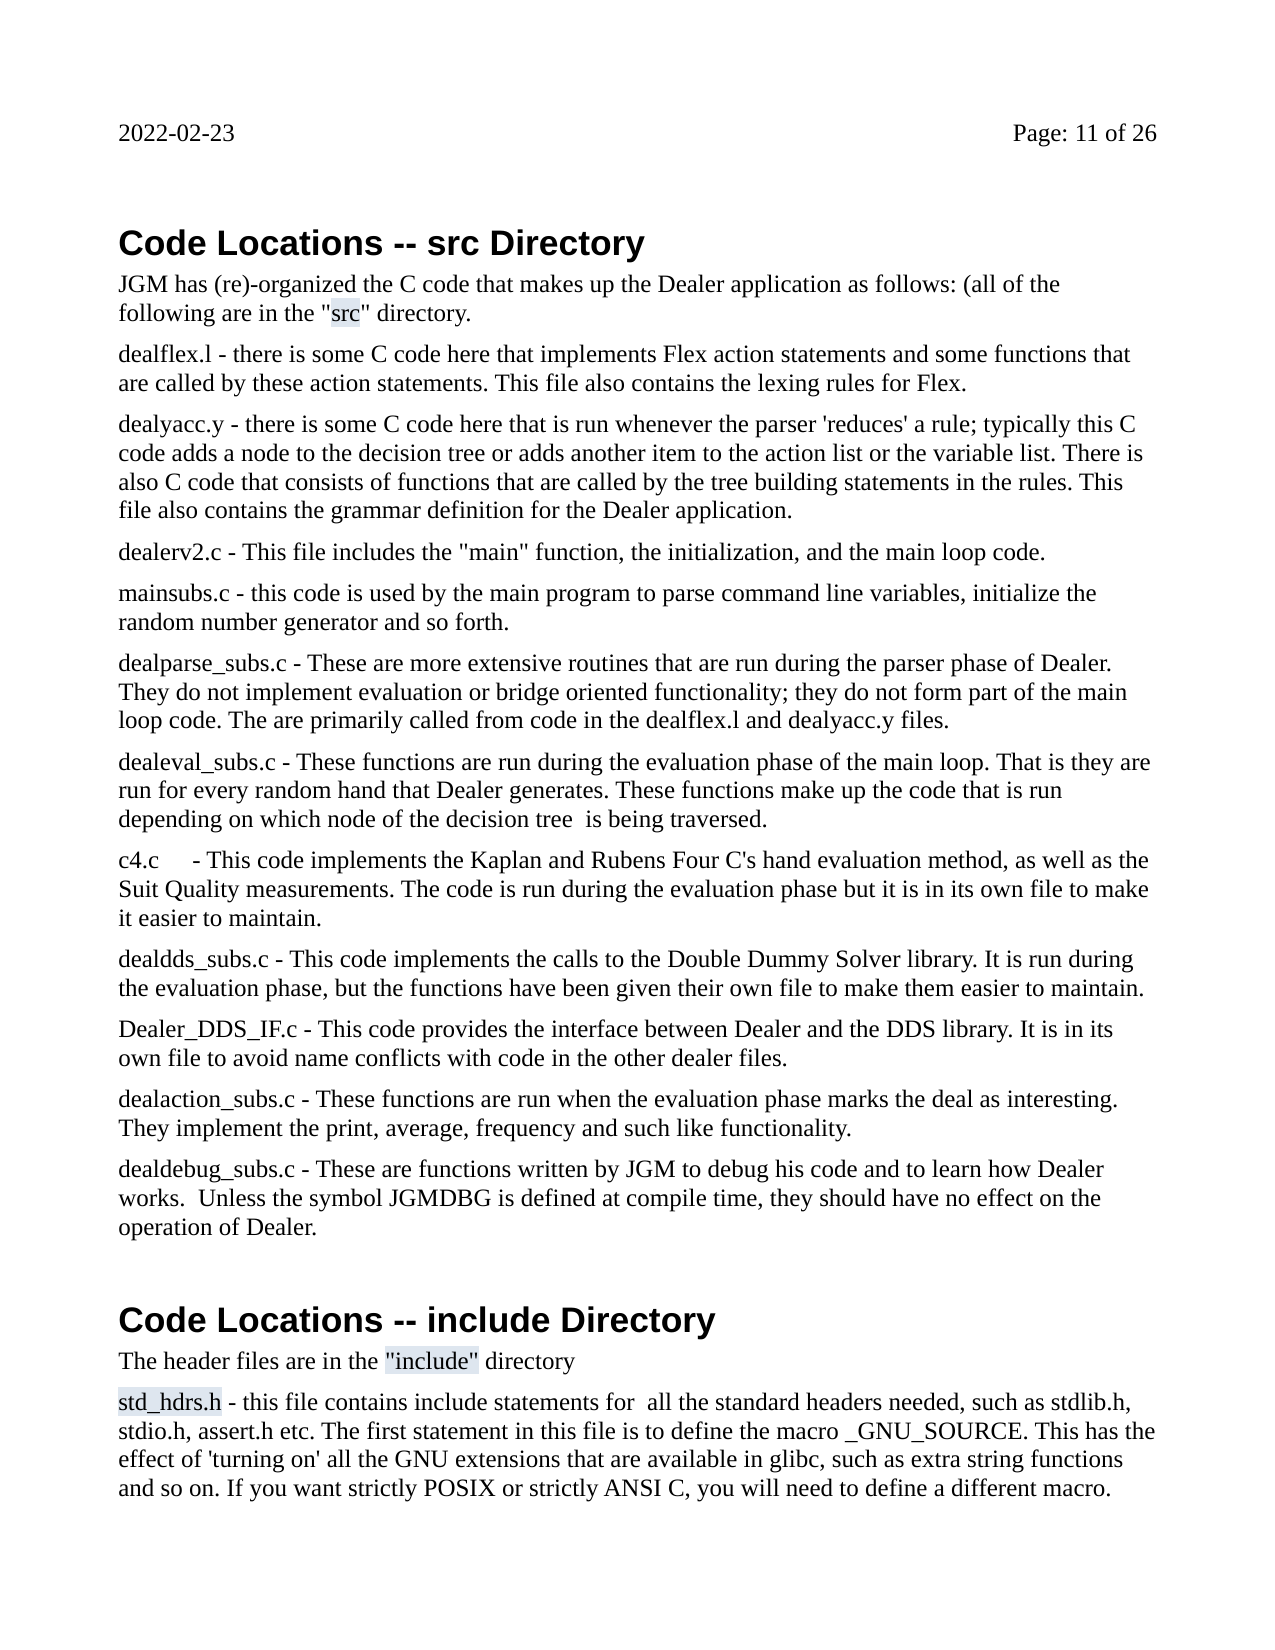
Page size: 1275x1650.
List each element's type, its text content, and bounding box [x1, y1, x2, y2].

text mainsubs.c - this code is used by the main program to parse command line variables, initialize the random number generator and so forth. [118, 578, 1157, 635]
text dealaction_subs.c - These functions are run when the evaluation phase marks the deal as interesting. They implement the print, average, frequency and such like functionality. [118, 1084, 1157, 1142]
text c4.c - This code implements the Kaplan and Rubens Four C's hand evaluation method, as well as the Suit Quality measurements. The code is run during the evaluation phase but it is in its own file to make it easier to maintain. [118, 845, 1157, 932]
subtitle Code Locations -- src Directory [118, 222, 1157, 263]
subtitle Code Locations -- include Directory [118, 1299, 1157, 1339]
text dealparse_subs.c - These are more extensive routines that are run during the parser phase of Dealer. They do not implement evaluation or bridge oriented functionality; they do not form part of the main loop code. The are primarily called from code in the dealflex.l and dealyacc.y files. [118, 648, 1157, 734]
text JGM has (re)-organized the C code that makes up the Dealer application as follows: (all of the following are in the "src" directory. [118, 269, 1157, 327]
text The header files are in the "include" directory [118, 1346, 1157, 1374]
text std_hdrs.h - this file contains include statements for all the standard headers needed, such as stdlib.h, stdio.h, assert.h etc. The first statement in this file is to define the macro _GNU_SOURCE. This has the effect of 'turning on' all the GNU extensions that are available in glibc, such as extra string functions and so on. If you want strictly POSIX or strictly ANSI C, you will need to define a different macro. [118, 1387, 1157, 1502]
text dealflex.l - there is some C code here that implements Flex action statements and some functions that are called by these action statements. This file also contains the lexing rules for Flex. [118, 339, 1157, 397]
text dealyacc.y - there is some C code here that is run whenever the parser 'reduces' a rule; typically this C code adds a node to the decision tree or adds another item to the action list or the variable list. There is also C code that consists of functions that are called by the tree building statements in the rules. This file also contains the grammar definition for the Dealer application. [118, 409, 1157, 524]
text dealeval_subs.c - These functions are run during the evaluation phase of the main loop. That is they are run for every random hand that Dealer generates. These functions make up the code that is run depending on which node of the decision tree is being traversed. [118, 747, 1157, 833]
text dealerv2.c - This file includes the "main" function, the initialization, and the main loop code. [118, 537, 1157, 565]
text dealdebug_subs.c - These are functions written by JGM to debug his code and to learn how Dealer works. Unless the symbol JGMDBG is defined at compile time, they should have no effect on the operation of Dealer. [118, 1154, 1157, 1240]
text dealdds_subs.c - This code implements the calls to the Double Dummy Solver library. It is run during the evaluation phase, but the functions have been given their own file to make them easier to maintain. [118, 944, 1157, 1002]
text Dealer_DDS_IF.c - This code provides the interface between Dealer and the DDS library. It is in its own file to avoid name conflicts with code in the other dealer files. [118, 1014, 1157, 1072]
